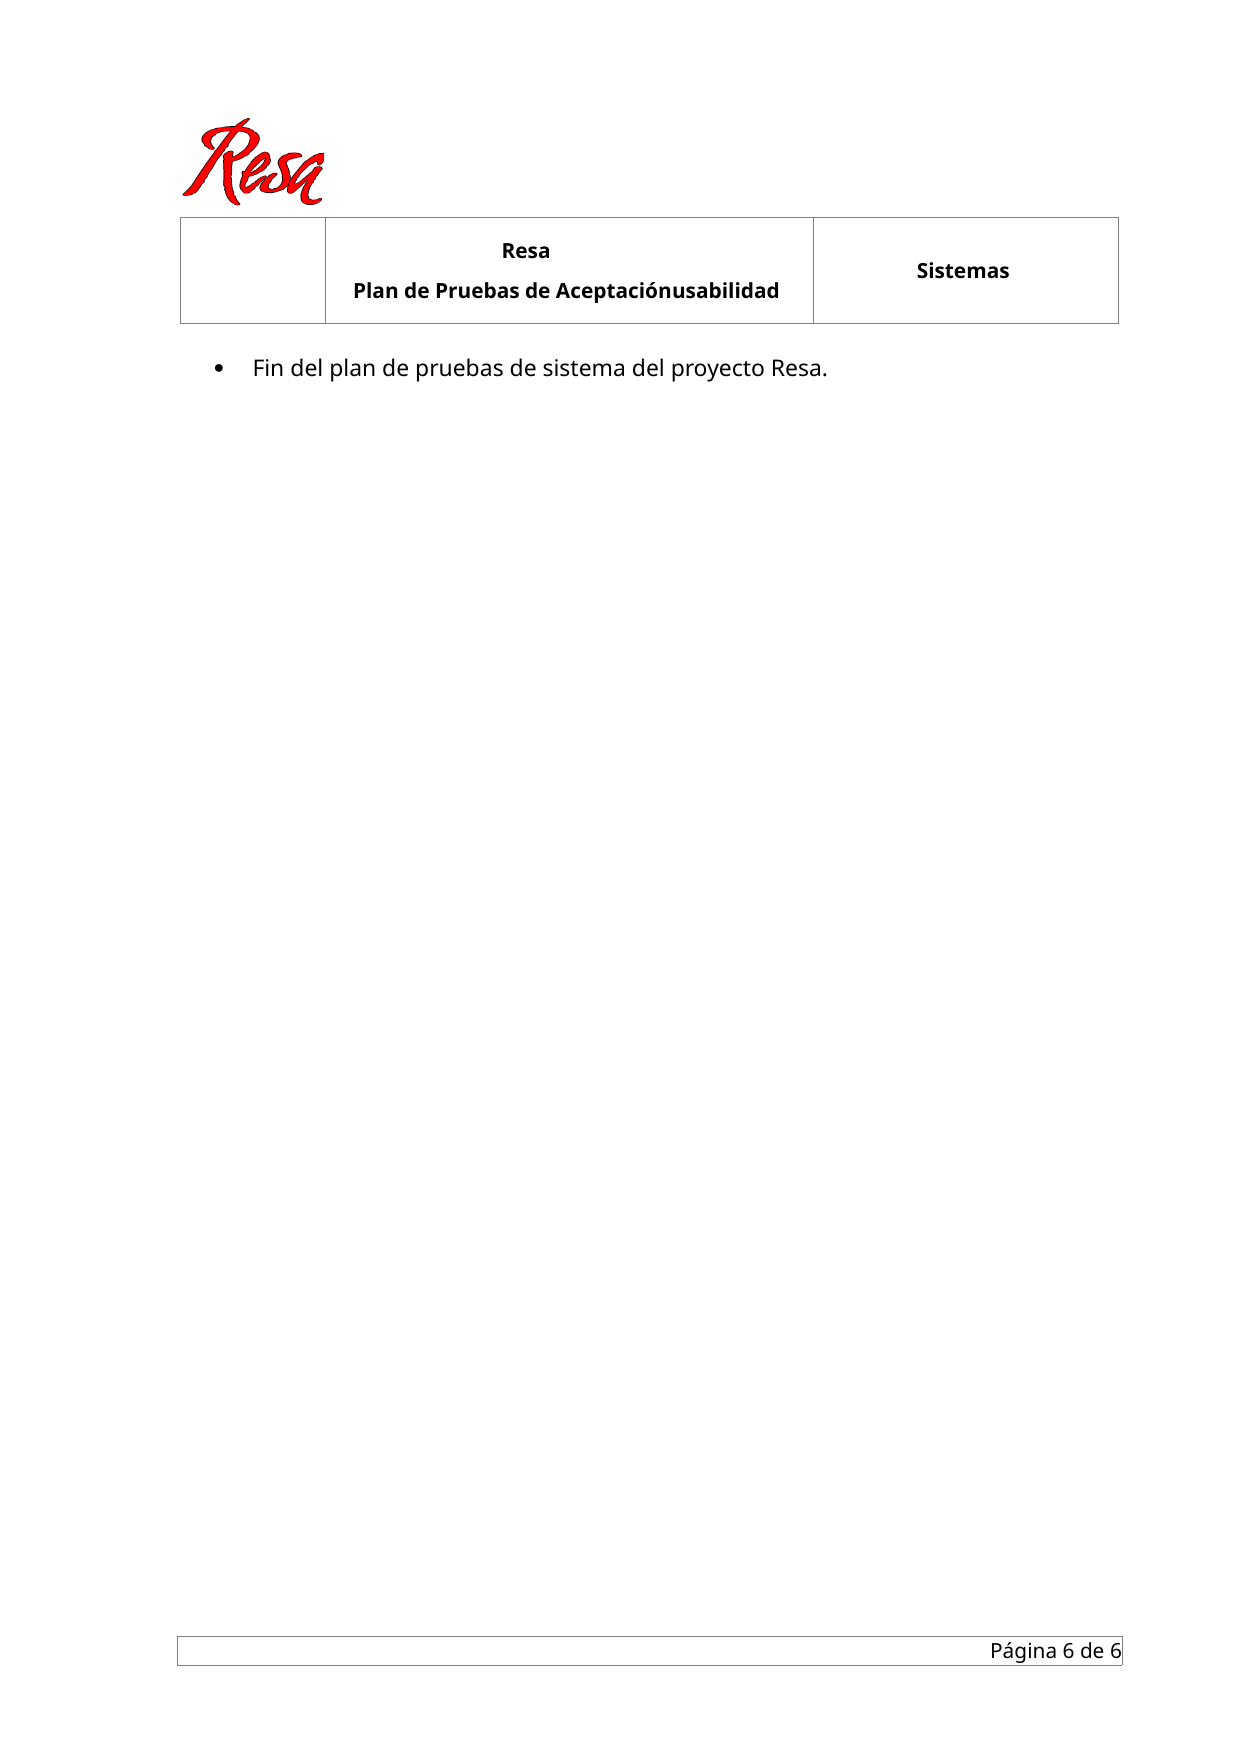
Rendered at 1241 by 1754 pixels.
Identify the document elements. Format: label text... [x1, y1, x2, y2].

list Fin del plan de pruebas de sistema del proyecto Resa. [215, 352, 1122, 383]
